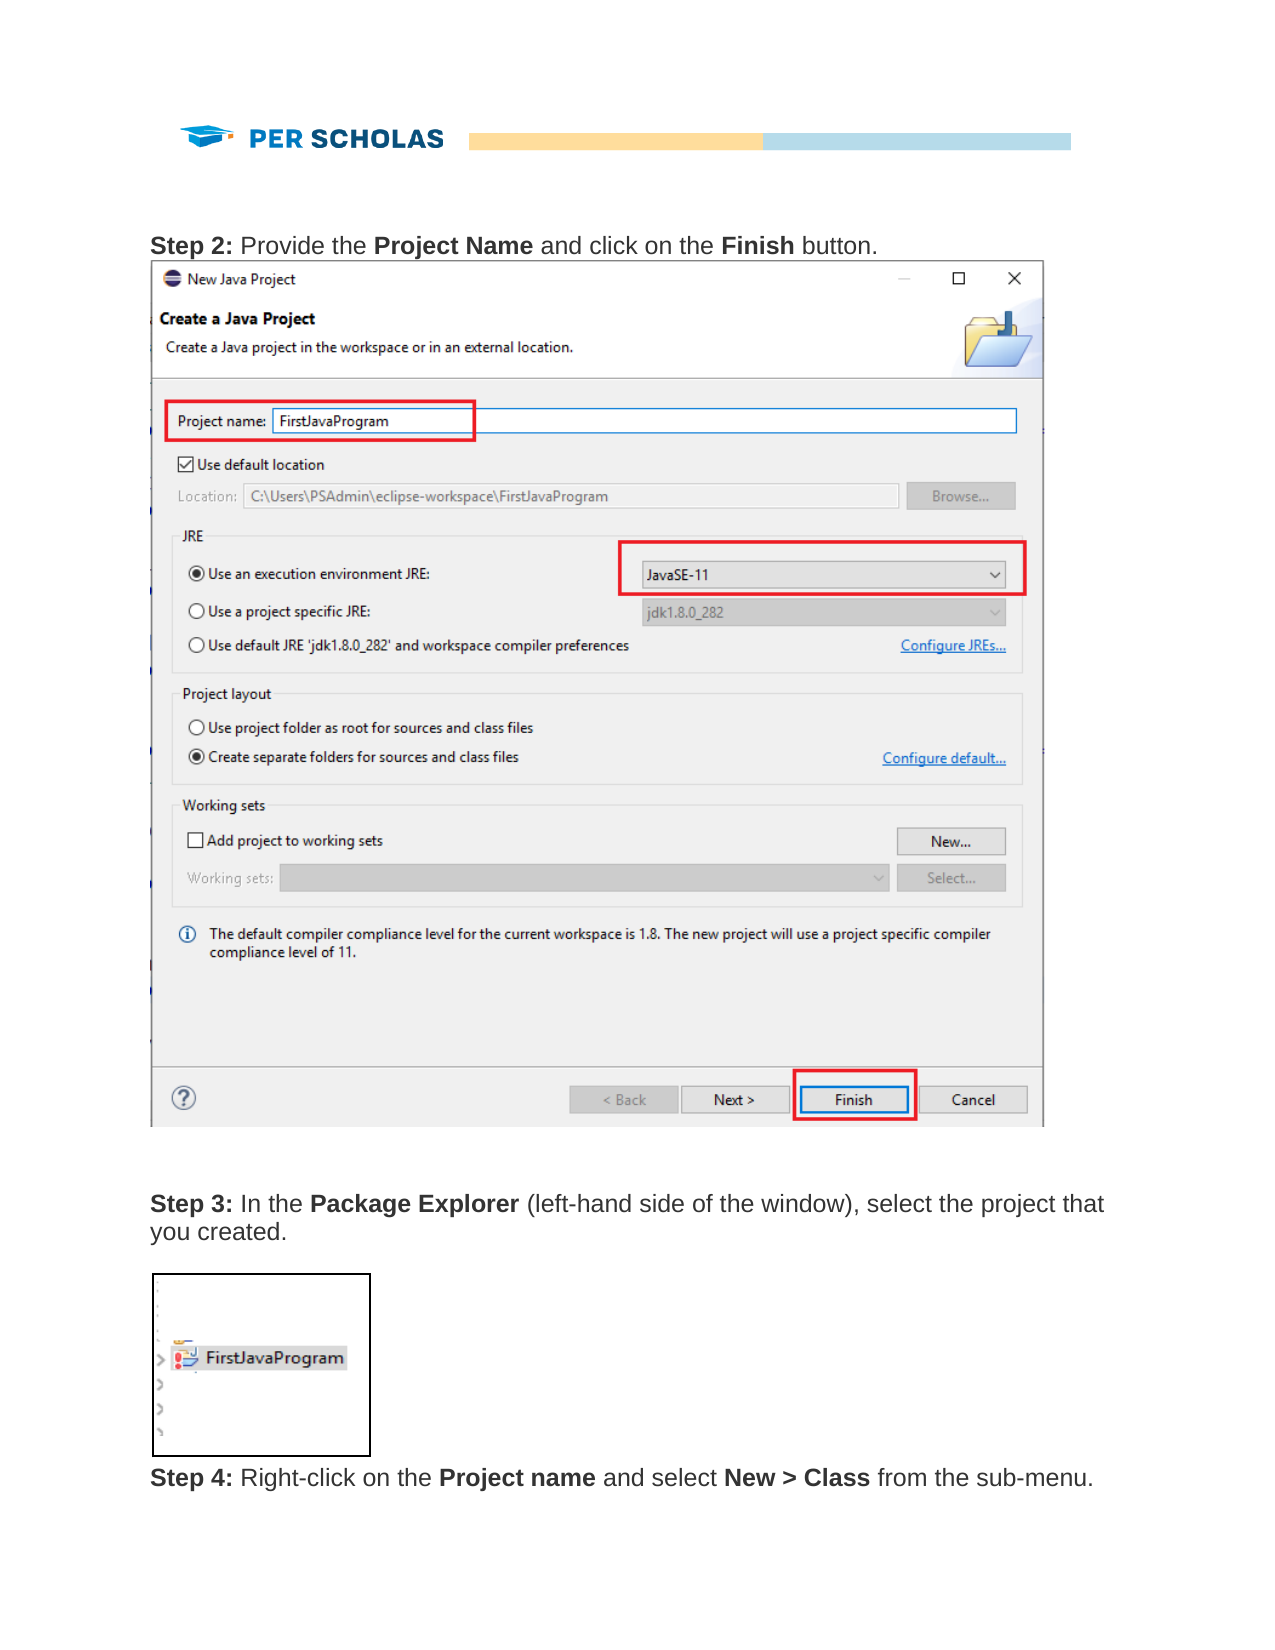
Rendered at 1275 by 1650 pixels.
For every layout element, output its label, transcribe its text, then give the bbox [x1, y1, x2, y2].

text Step 2: Provide the Project Name and click on the Finish button. [150, 231, 1125, 260]
text Step 3: In the Package Explorer (left-hand side of the window), select the project that you created. [150, 1188, 1125, 1246]
picture [150, 260, 1045, 1127]
picture [154, 1275, 369, 1436]
text Step 4: Right-click on the Project name and select New > Class from the sub-menu. [150, 1463, 1125, 1492]
picture [150, 75, 1125, 207]
